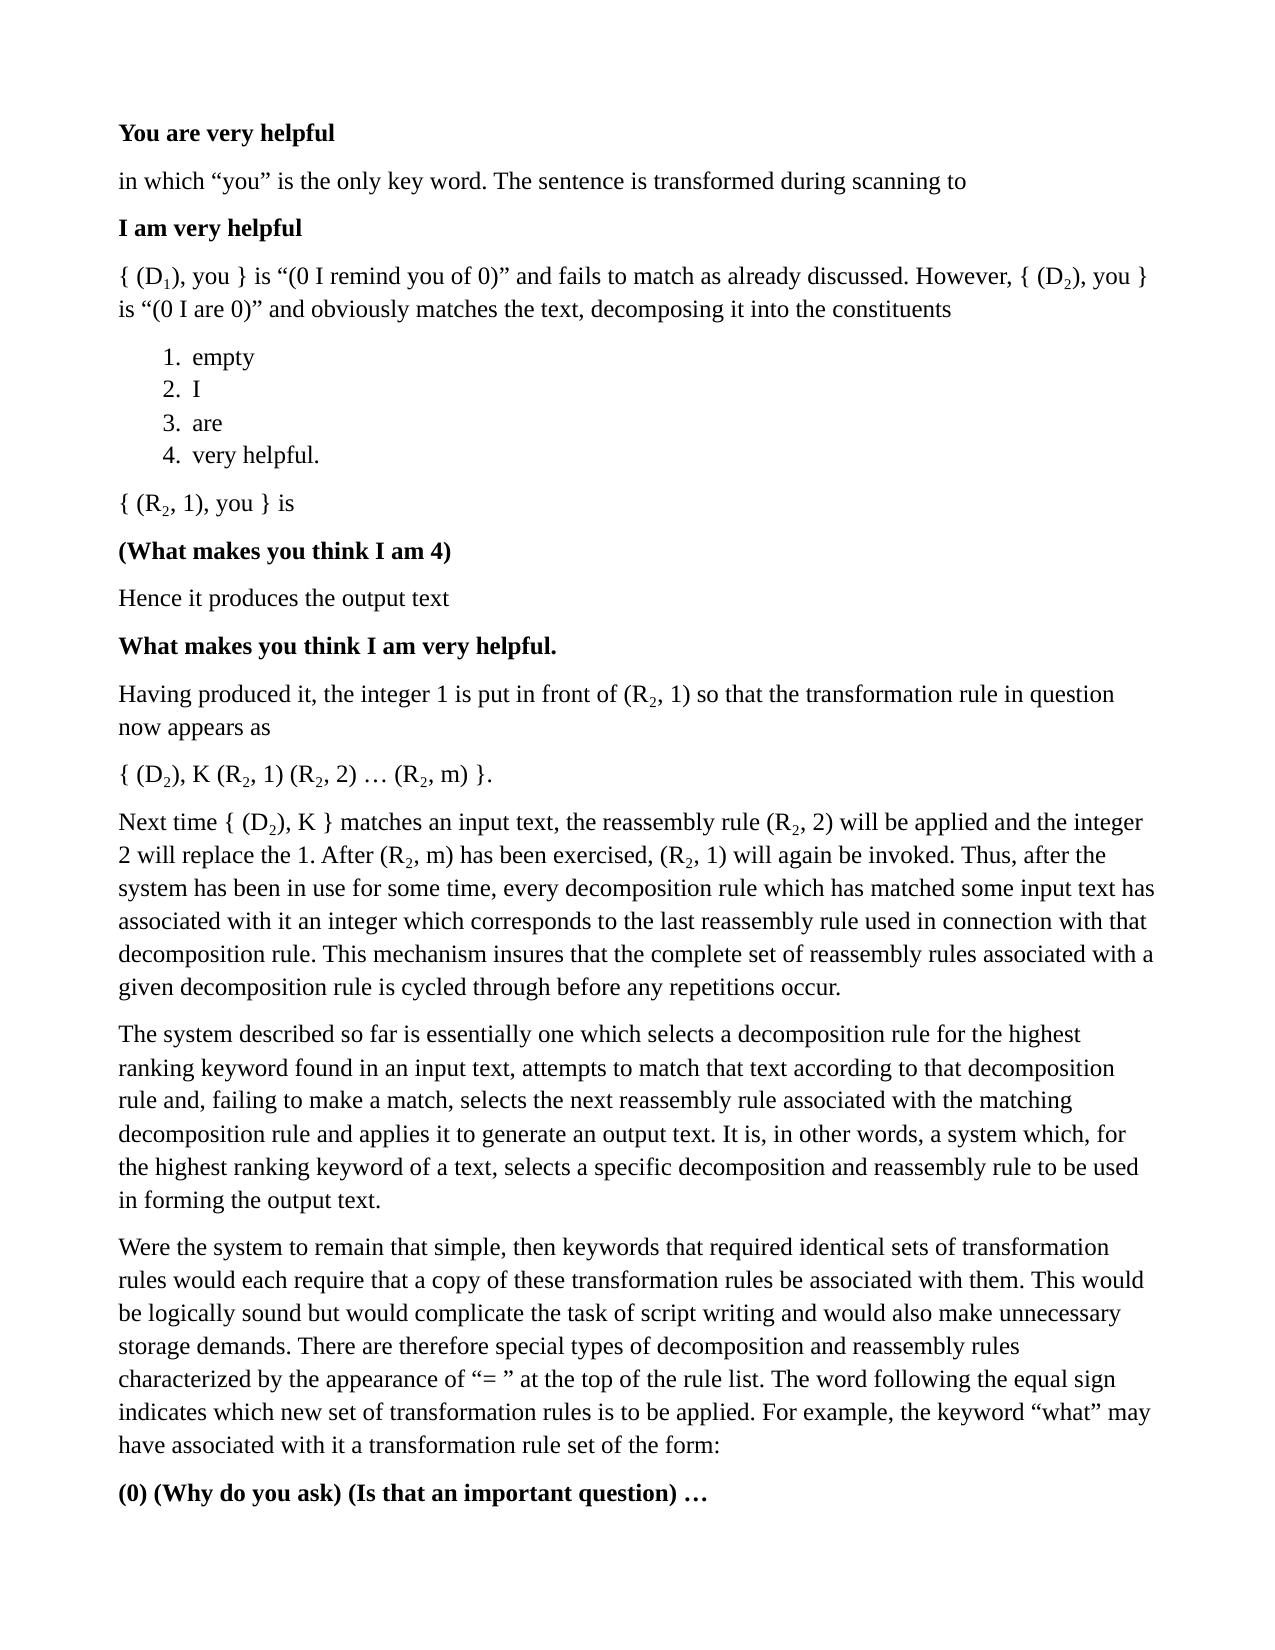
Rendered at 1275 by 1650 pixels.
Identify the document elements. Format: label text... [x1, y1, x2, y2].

text Hence it produces the output text [118, 583, 1157, 612]
text { (D₁), you } is “(0 I remind you of 0)” and fails to match as already discussed. However, { (D₂), you } is “(0 I are 0)” and obviously matches the text, decomposing it into the constituents [118, 261, 1157, 323]
text (What makes you think I am 4) [118, 536, 1157, 564]
text What makes you think I am very helpful. [118, 631, 1157, 660]
text { (R₂, 1), you } is [118, 488, 1157, 517]
text I am very helpful [118, 213, 1157, 242]
list I [162, 374, 1157, 403]
text The system described so far is essentially one which selects a decomposition rule for the highest ranking keyword found in an input text, attempts to match that text according to that decomposition rule and, failing to make a match, selects the next reassembly rule associated with the matching decomposition rule and applies it to generate an output text. It is, in other words, a system which, for the highest ranking keyword of a text, selects a specific decomposition and reassembly rule to be used in forming the output text. [118, 1019, 1157, 1213]
text (0) (Why do you ask) (Is that an important question) … [118, 1478, 1157, 1507]
text Were the system to remain that simple, then keywords that required identical sets of transformation rules would each require that a copy of these transformation rules be associated with them. This would be logically sound but would complicate the task of script writing and would also make unnecessary storage demands. There are therefore special types of decomposition and reassembly rules characterized by the appearance of “= ” at the top of the rule list. The word following the equal sign indicates which new set of transformation rules is to be applied. For example, the keyword “what” may have associated with it a transformation rule set of the form: [118, 1232, 1157, 1459]
text Having produced it, the integer 1 is put in front of (R₂, 1) so that the transformation rule in question now appears as [118, 679, 1157, 740]
text { (D₂), K (R₂, 1) (R₂, 2) … (R₂, m) }. [118, 759, 1157, 788]
text in which “you” is the only key word. The sentence is transformed during scanning to [118, 166, 1157, 194]
text You are very helpful [118, 118, 1157, 147]
text Next time { (D₂), K } matches an input text, the reassembly rule (R₂, 2) will be applied and the integer 2 will replace the 1. After (R₂, m) has been exercised, (R₂, 1) will again be invoked. Thus, after the system has been in use for some time, every decomposition rule which has matched some input text has associated with it an integer which corresponds to the last reassembly rule used in connection with that decomposition rule. This mechanism insures that the complete set of reassembly rules associated with a given decomposition rule is cycled through before any repetitions occur. [118, 807, 1157, 1001]
list very helpful. [162, 441, 1157, 469]
list empty [162, 342, 1157, 370]
list are [162, 408, 1157, 436]
